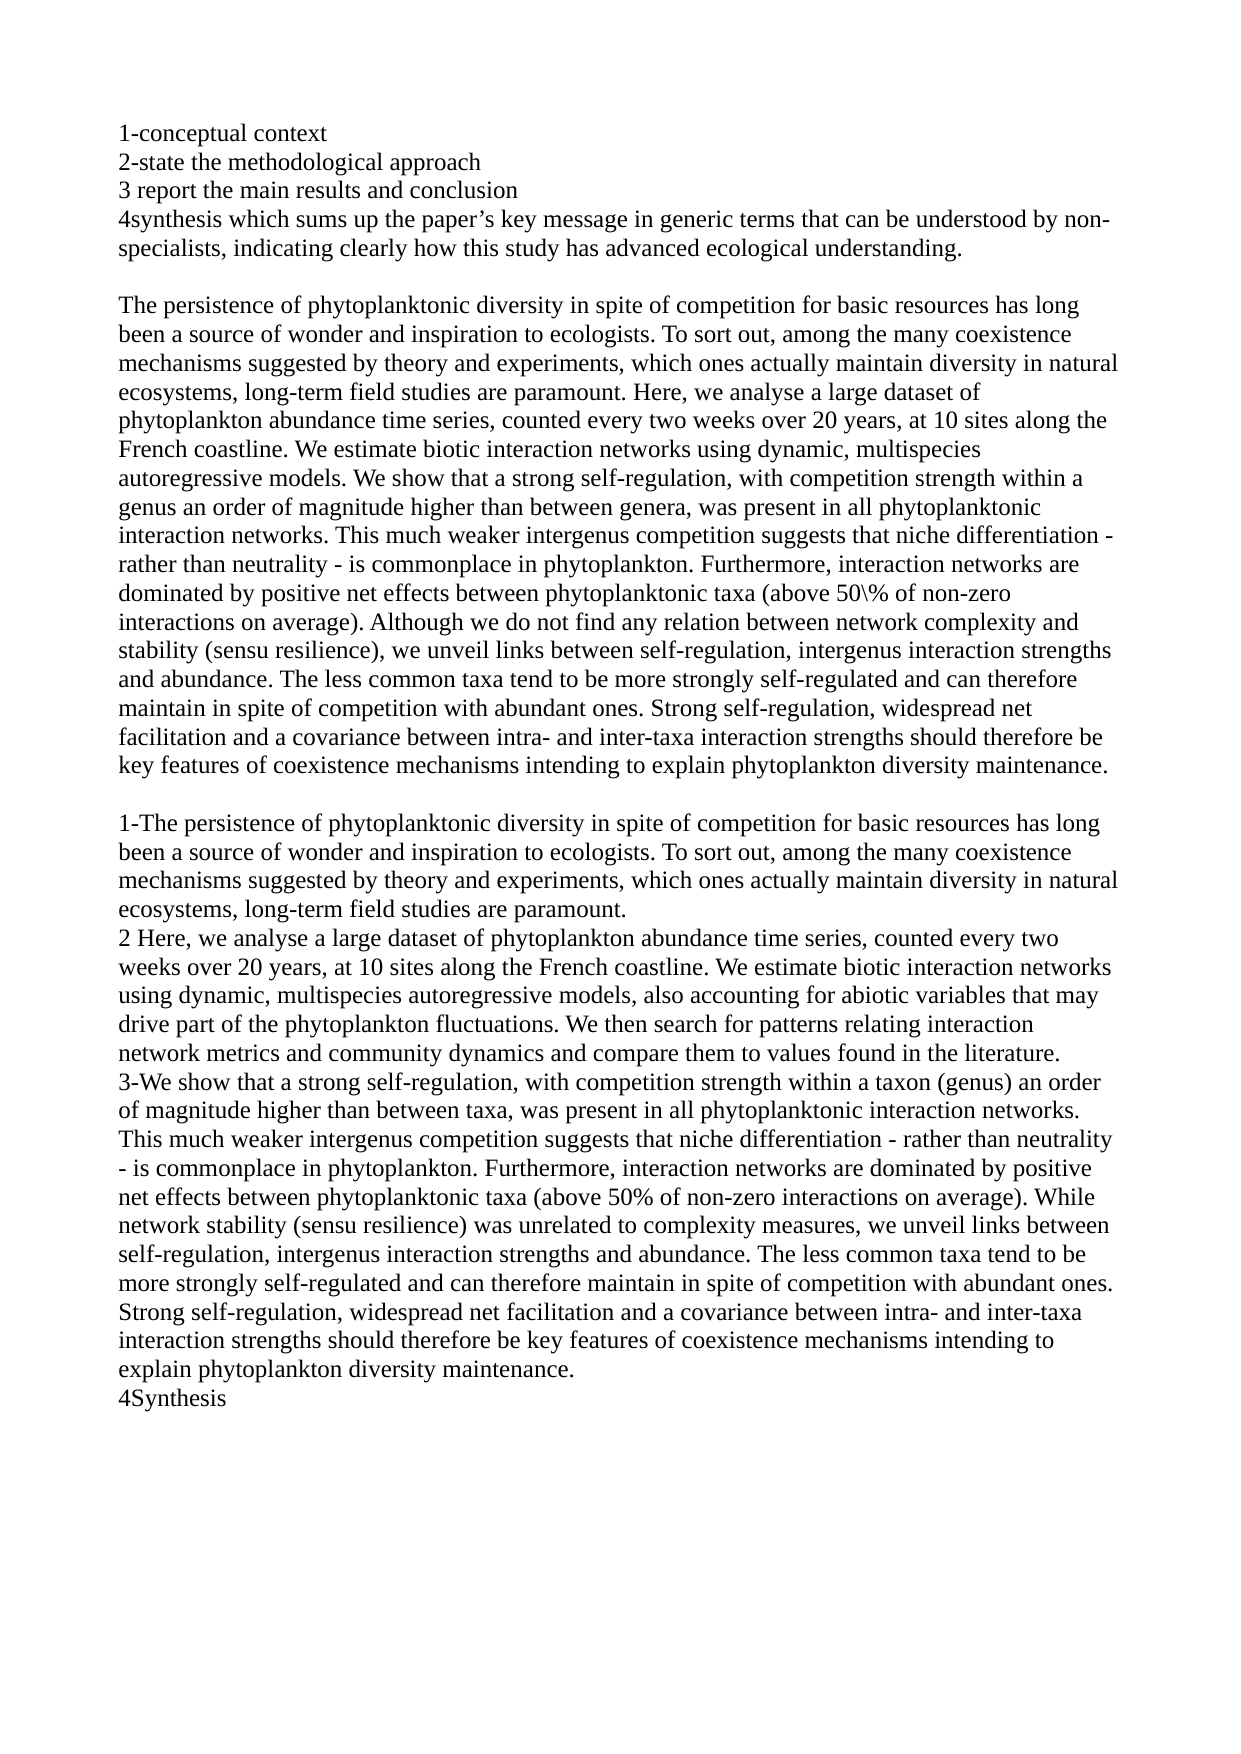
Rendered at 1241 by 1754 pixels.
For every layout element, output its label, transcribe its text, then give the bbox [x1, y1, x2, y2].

text 3 report the main results and conclusion [118, 176, 1122, 204]
text 4Synthesis [118, 1383, 1122, 1412]
text 2 Here, we analyse a large dataset of phytoplankton abundance time series, counted every two weeks over 20 years, at 10 sites along the French coastline. We estimate biotic interaction networks using dynamic, multispecies autoregressive models, also accounting for abiotic variables that may drive part of the phytoplankton fluctuations. We then search for patterns relating interaction network metrics and community dynamics and compare them to values found in the literature. [118, 923, 1122, 1067]
text The persistence of phytoplanktonic diversity in spite of competition for basic resources has long been a source of wonder and inspiration to ecologists. To sort out, among the many coexistence mechanisms suggested by theory and experiments, which ones actually maintain diversity in natural ecosystems, long-term field studies are paramount. Here, we analyse a large dataset of phytoplankton abundance time series, counted every two weeks over 20 years, at 10 sites along the French coastline. We estimate biotic interaction networks using dynamic, multispecies autoregressive models. We show that a strong self-regulation, with competition strength within a genus an order of magnitude higher than between genera, was present in all phytoplanktonic interaction networks. This much weaker intergenus competition suggests that niche differentiation - rather than neutrality - is commonplace in phytoplankton. Furthermore, interaction networks are dominated by positive net effects between phytoplanktonic taxa (above 50\% of non-zero interactions on average). Although we do not find any relation between network complexity and stability (sensu resilience), we unveil links between self-regulation, intergenus interaction strengths and abundance. The less common taxa tend to be more strongly self-regulated and can therefore maintain in spite of competition with abundant ones. Strong self-regulation, widespread net facilitation and a covariance between intra- and inter-taxa interaction strengths should therefore be key features of coexistence mechanisms intending to explain phytoplankton diversity maintenance. [118, 291, 1122, 779]
text 4synthesis which sums up the paper’s key message in generic terms that can be understood by non-specialists, indicating clearly how this study has advanced ecological understanding. [118, 204, 1122, 262]
text 1-conceptual context [118, 118, 1122, 147]
text 2-state the methodological approach [118, 147, 1122, 176]
text 1-The persistence of phytoplanktonic diversity in spite of competition for basic resources has long been a source of wonder and inspiration to ecologists. To sort out, among the many coexistence mechanisms suggested by theory and experiments, which ones actually maintain diversity in natural ecosystems, long-term field studies are paramount. [118, 808, 1122, 923]
text 3-We show that a strong self-regulation, with competition strength within a taxon (genus) an order of magnitude higher than between taxa, was present in all phytoplanktonic interaction networks. This much weaker intergenus competition suggests that niche differentiation - rather than neutrality - is commonplace in phytoplankton. Furthermore, interaction networks are dominated by positive net effects between phytoplanktonic taxa (above 50% of non-zero interactions on average). While network stability (sensu resilience) was unrelated to complexity measures, we unveil links between self-regulation, intergenus interaction strengths and abundance. The less common taxa tend to be more strongly self-regulated and can therefore maintain in spite of competition with abundant ones. Strong self-regulation, widespread net facilitation and a covariance between intra- and inter-taxa interaction strengths should therefore be key features of coexistence mechanisms intending to explain phytoplankton diversity maintenance. [118, 1067, 1122, 1383]
